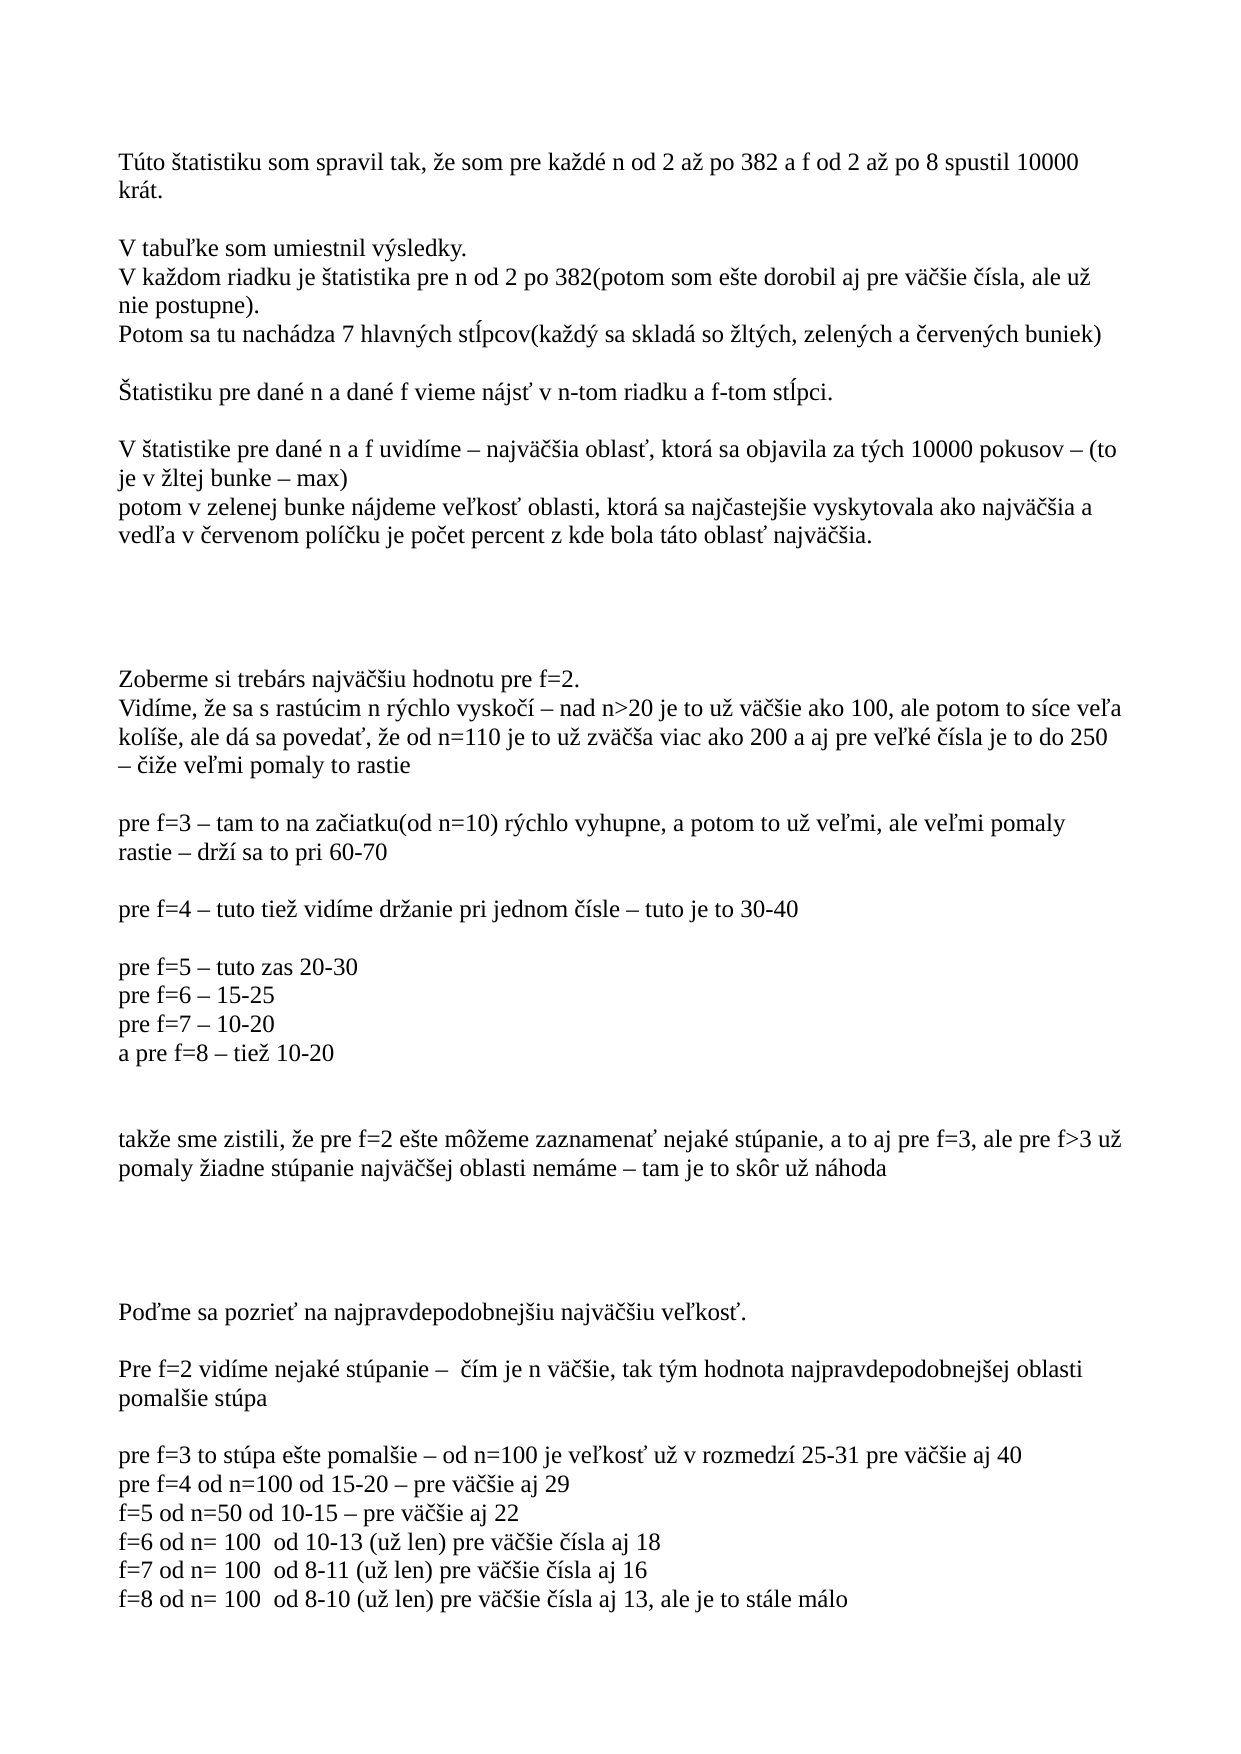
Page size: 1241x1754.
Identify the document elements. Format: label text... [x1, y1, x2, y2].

text V štatistike pre dané n a f uvidíme – najväčšia oblasť, ktorá sa objavila za tých 10000 pokusov – (to je v žltej bunke – max) [118, 434, 1122, 492]
text pre f=4 – tuto tiež vidíme držanie pri jednom čísle – tuto je to 30-40 [118, 894, 1122, 923]
text f=5 od n=50 od 10-15 – pre väčšie aj 22 [118, 1498, 1122, 1527]
text Poďme sa pozrieť na najpravdepodobnejšiu najväčšiu veľkosť. [118, 1297, 1122, 1326]
text Túto štatistiku som spravil tak, že som pre každé n od 2 až po 382 a f od 2 až po 8 spustil 10000 krát. [118, 147, 1122, 204]
text V tabuľke som umiestnil výsledky. [118, 233, 1122, 262]
text pre f=3 to stúpa ešte pomalšie – od n=100 je veľkosť už v rozmedzí 25-31 pre väčšie aj 40 [118, 1441, 1122, 1469]
text Zoberme si trebárs najväčšiu hodnotu pre f=2. [118, 664, 1122, 693]
text pre f=6 – 15-25 [118, 981, 1122, 1009]
text V každom riadku je štatistika pre n od 2 po 382(potom som ešte dorobil aj pre väčšie čísla, ale už nie postupne). [118, 262, 1122, 319]
text pre f=3 – tam to na začiatku(od n=10) rýchlo vyhupne, a potom to už veľmi, ale veľmi pomaly rastie – drží sa to pri 60-70 [118, 808, 1122, 866]
text a pre f=8 – tiež 10-20 [118, 1038, 1122, 1067]
text Vidíme, že sa s rastúcim n rýchlo vyskočí – nad n>20 je to už väčšie ako 100, ale potom to síce veľa kolíše, ale dá sa povedať, že od n=110 je to už zväčša viac ako 200 a aj pre veľké čísla je to do 250 – čiže veľmi pomaly to rastie [118, 693, 1122, 779]
text pre f=4 od n=100 od 15-20 – pre väčšie aj 29 [118, 1469, 1122, 1498]
text potom v zelenej bunke nájdeme veľkosť oblasti, ktorá sa najčastejšie vyskytovala ako najväčšia a vedľa v červenom políčku je počet percent z kde bola táto oblasť najväčšia. [118, 492, 1122, 549]
text f=6 od n= 100 od 10-13 (už len) pre väčšie čísla aj 18 [118, 1527, 1122, 1556]
text Pre f=2 vidíme nejaké stúpanie – čím je n väčšie, tak tým hodnota najpravdepodobnejšej oblasti pomalšie stúpa [118, 1354, 1122, 1412]
text pre f=7 – 10-20 [118, 1009, 1122, 1038]
text Štatistiku pre dané n a dané f vieme nájsť v n-tom riadku a f-tom stĺpci. [118, 377, 1122, 406]
text f=7 od n= 100 od 8-11 (už len) pre väčšie čísla aj 16 [118, 1556, 1122, 1584]
text pre f=5 – tuto zas 20-30 [118, 952, 1122, 981]
text Potom sa tu nachádza 7 hlavných stĺpcov(každý sa skladá so žltých, zelených a červených buniek) [118, 319, 1122, 348]
text f=8 od n= 100 od 8-10 (už len) pre väčšie čísla aj 13, ale je to stále málo [118, 1584, 1122, 1613]
text takže sme zistili, že pre f=2 ešte môžeme zaznamenať nejaké stúpanie, a to aj pre f=3, ale pre f>3 už pomaly žiadne stúpanie najväčšej oblasti nemáme – tam je to skôr už náhoda [118, 1124, 1122, 1182]
